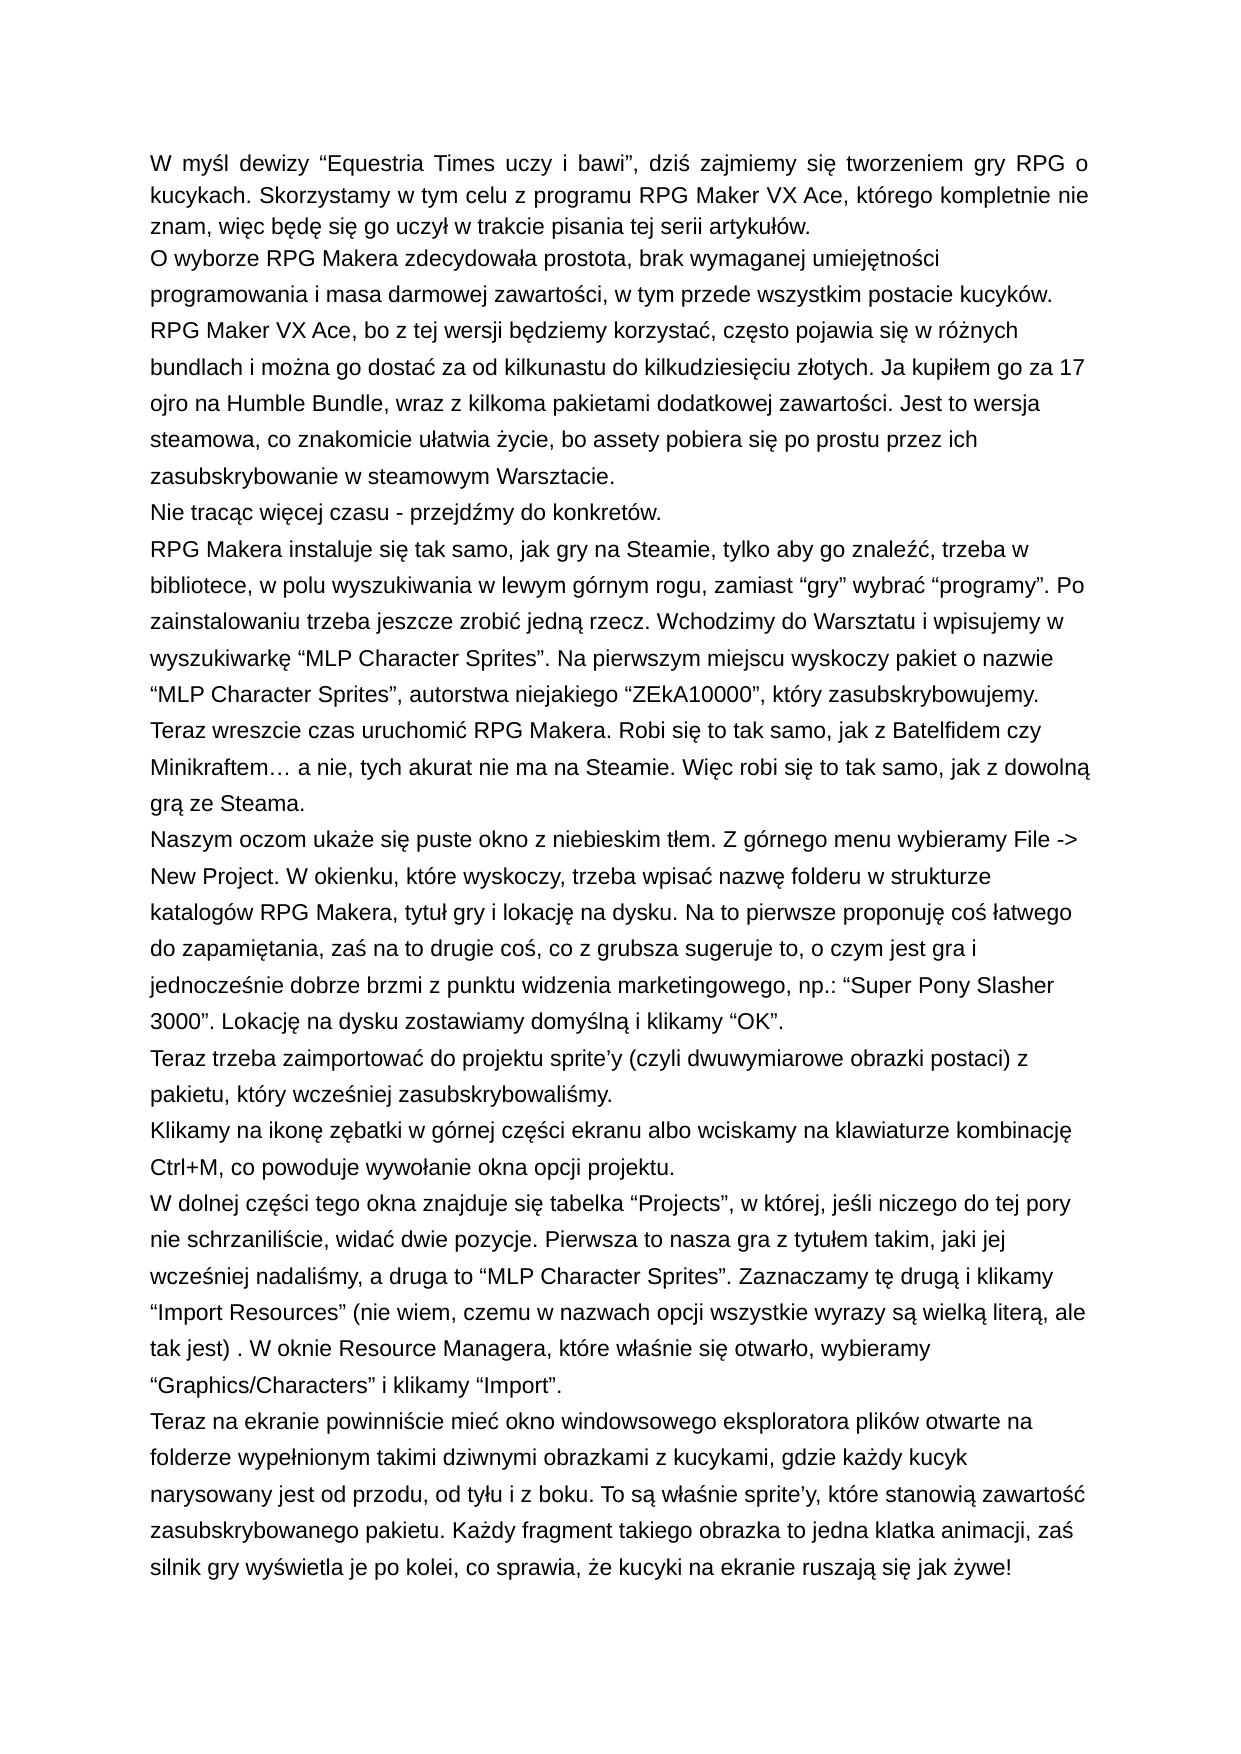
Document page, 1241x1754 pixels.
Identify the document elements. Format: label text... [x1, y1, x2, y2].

text Nie tracąc więcej czasu - przejdźmy do konkretów. [150, 499, 1090, 526]
text RPG Makera instaluje się tak samo, jak gry na Steamie, tylko aby go znaleźć, trzeba w bibliotece, w polu wyszukiwania w lewym górnym rogu, zamiast “gry” wybrać “programy”. Po zainstalowaniu trzeba jeszcze zrobić jedną rzecz. Wchodzimy do Warsztatu i wpisujemy w wyszukiwarkę “MLP Character Sprites”. Na pierwszym miejscu wyskoczy pakiet o nazwie “MLP Character Sprites”, autorstwa niejakiego “ZEkA10000”, który zasubskrybowujemy. [150, 536, 1090, 707]
text O wyborze RPG Makera zdecydowała prostota, brak wymaganej umiejętności programowania i masa darmowej zawartości, w tym przede wszystkim postacie kucyków. [150, 245, 1090, 307]
text W dolnej części tego okna znajduje się tabelka “Projects”, w której, jeśli niczego do tej pory nie schrzaniliście, widać dwie pozycje. Pierwsza to nasza gra z tytułem takim, jaki jej wcześniej nadaliśmy, a druga to “MLP Character Sprites”. Zaznaczamy tę drugą i klikamy “Import Resources” (nie wiem, czemu w nazwach opcji wszystkie wyrazy są wielką literą, ale tak jest) . W oknie Resource Managera, które właśnie się otwarło, wybieramy “Graphics/Characters” i klikamy “Import”. [150, 1190, 1090, 1398]
text Teraz na ekranie powinniście mieć okno windowsowego eksploratora plików otwarte na folderze wypełnionym takimi dziwnymi obrazkami z kucykami, gdzie każdy kucyk narysowany jest od przodu, od tyłu i z boku. To są właśnie sprite’y, które stanowią zawartość zasubskrybowanego pakietu. Każdy fragment takiego obrazka to jedna klatka animacji, zaś silnik gry wyświetla je po kolei, co sprawia, że kucyki na ekranie ruszają się jak żywe! [150, 1408, 1090, 1580]
text Teraz wreszcie czas uruchomić RPG Makera. Robi się to tak samo, jak z Batelfidem czy Minikraftem… a nie, tych akurat nie ma na Steamie. Więc robi się to tak samo, jak z dowolną grą ze Steama. [150, 717, 1090, 816]
text W myśl dewizy “Equestria Times uczy i bawi”, dziś zajmiemy się tworzeniem gry RPG o kucykach. Skorzystamy w tym celu z programu RPG Maker VX Ace, którego kompletnie nie znam, więc będę się go uczył w trakcie pisania tej serii artykułów. [150, 150, 1090, 239]
text Naszym oczom ukaże się puste okno z niebieskim tłem. Z górnego menu wybieramy File -> New Project. W okienku, które wyskoczy, trzeba wpisać nazwę folderu w strukturze katalogów RPG Makera, tytuł gry i lokację na dysku. Na to pierwsze proponuję coś łatwego do zapamiętania, zaś na to drugie coś, co z grubsza sugeruje to, o czym jest gra i jednocześnie dobrze brzmi z punktu widzenia marketingowego, np.: “Super Pony Slasher 3000”. Lokację na dysku zostawiamy domyślną i klikamy “OK”. [150, 826, 1090, 1034]
text RPG Maker VX Ace, bo z tej wersji będziemy korzystać, często pojawia się w różnych bundlach i można go dostać za od kilkunastu do kilkudziesięciu złotych. Ja kupiłem go za 17 ojro na Humble Bundle, wraz z kilkoma pakietami dodatkowej zawartości. Jest to wersja steamowa, co znakomicie ułatwia życie, bo assety pobiera się po prostu przez ich zasubskrybowanie w steamowym Warsztacie. [150, 317, 1090, 489]
text Klikamy na ikonę zębatki w górnej części ekranu albo wciskamy na klawiaturze kombinację Ctrl+M, co powoduje wywołanie okna opcji projektu. [150, 1117, 1090, 1180]
text Teraz trzeba zaimportować do projektu sprite’y (czyli dwuwymiarowe obrazki postaci) z pakietu, który wcześniej zasubskrybowaliśmy. [150, 1044, 1090, 1107]
